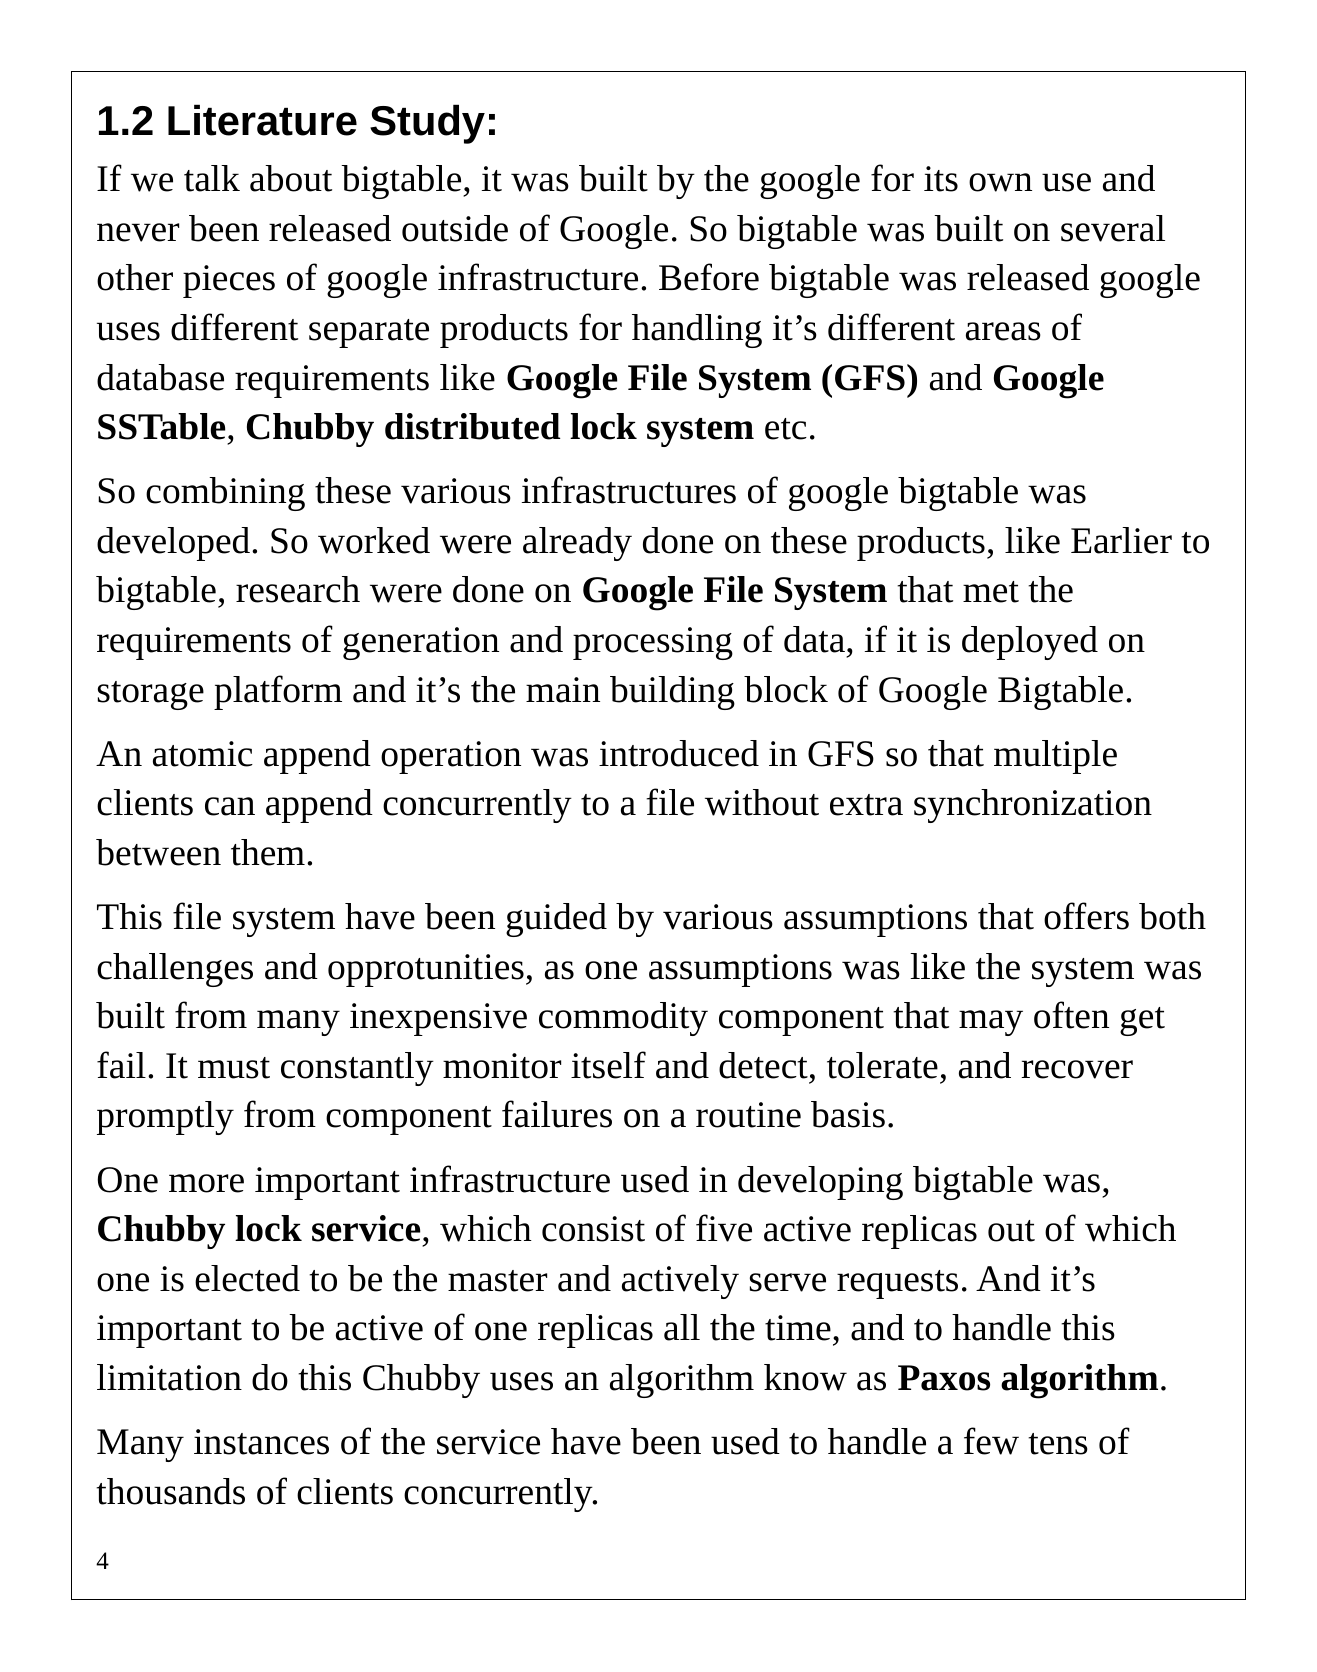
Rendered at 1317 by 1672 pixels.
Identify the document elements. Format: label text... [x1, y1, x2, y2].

text Many instances of the service have been used to handle a few tens of thousands of clients concurrently. [96, 1419, 1221, 1512]
subtitle 1.2 Literature Study: [96, 96, 1221, 144]
text So combining these various infrastructures of google bigtable was developed. So worked were already done on these products, like Earlier to bigtable, research were done on Google File System that met the requirements of generation and processing of data, if it is deployed on storage platform and it’s the main building block of Google Bigtable. [96, 469, 1221, 710]
text If we talk about bigtable, it was built by the google for its own use and never been released outside of Google. So bigtable was built on several other pieces of google infrastructure. Before bigtable was released google uses different separate products for handling it’s different areas of database requirements like Google File System (GFS) and Google SSTable, Chubby distributed lock system etc. [96, 157, 1221, 448]
text An atomic append operation was introduced in GFS so that multiple clients can append concurrently to a file without extra synchronization between them. [96, 731, 1221, 873]
text This file system have been guided by various assumptions that offers both challenges and opprotunities, as one assumptions was like the system was built from many inexpensive commodity component that may often get fail. It must constantly monitor itself and detect, tolerate, and recover promptly from component failures on a routine basis. [96, 894, 1221, 1136]
text One more important infrastructure used in developing bigtable was, Chubby lock service, which consist of five active replicas out of which one is elected to be the master and actively serve requests. And it’s important to be active of one replicas all the time, and to handle this limitation do this Chubby uses an algorithm know as Paxos algorithm. [96, 1157, 1221, 1398]
